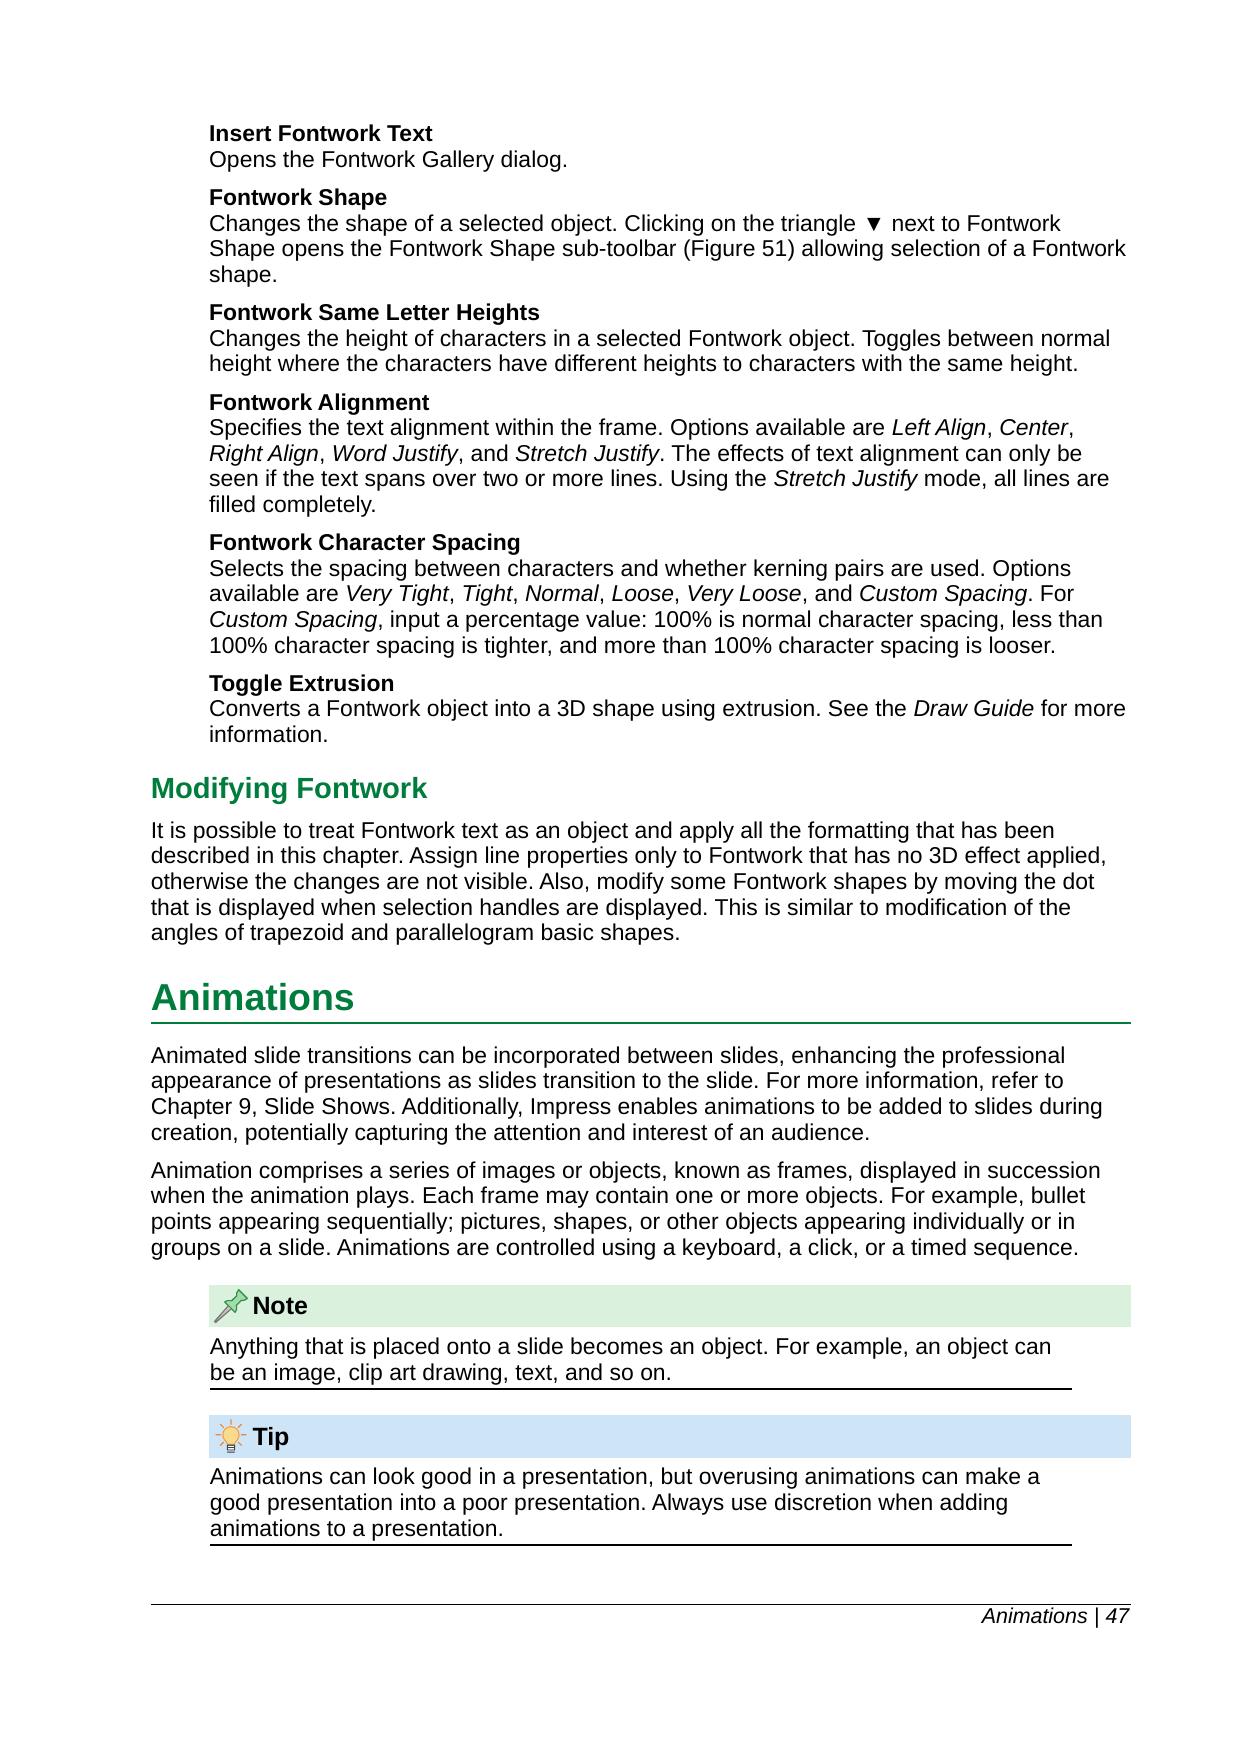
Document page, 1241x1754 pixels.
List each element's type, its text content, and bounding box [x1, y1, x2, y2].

text Fontwork Character Spacing [209, 530, 1131, 555]
text Changes the height of characters in a selected Fontwork object. Toggles between normal height where the characters have different heights to characters with the same height. [209, 325, 1131, 377]
text Fontwork Same Letter Heights [209, 300, 1131, 325]
subtitle Note [252, 1285, 1131, 1327]
text Toggle Extrusion [209, 670, 1131, 696]
text Changes the shape of a selected object. Clicking on the triangle ▼ next to Fontwork Shape opens the Fontwork Shape sub-toolbar (Figure 51) allowing selection of a Fontwork shape. [209, 210, 1131, 287]
text Animations can look good in a presentation, but overusing animations can make a good presentation into a poor presentation. Always use discretion when adding animations to a presentation. [209, 1464, 1072, 1546]
text Opens the Fontwork Gallery dialog. [209, 147, 1131, 172]
text Insert Fontwork Text [209, 121, 1131, 147]
text Specifies the text alignment within the frame. Options available are Left Align, Center, Right Align, Word Justify, and Stretch Justify. The effects of text alignment can only be seen if the text spans over two or more lines. Using the Stretch Justify mode, all lines are filled completely. [209, 415, 1131, 517]
text It is possible to treat Fontwork text as an object and apply all the formatting that has been described in this chapter. Assign line properties only to Fontwork that has no 3D effect applied, otherwise the changes are not visible. Also, modify some Fontwork shapes by moving the dot that is displayed when selection handles are displayed. This is similar to modification of the angles of trapezoid and parallelogram basic shapes. [151, 817, 1131, 946]
text Animation comprises a series of images or objects, known as frames, displayed in succession when the animation plays. Each frame may contain one or more objects. For example, bullet points appearing sequentially; pictures, shapes, or other objects appearing individually or in groups on a slide. Animations are controlled using a keyboard, a click, or a timed sequence. [151, 1157, 1131, 1260]
text Anything that is placed onto a slide becomes an object. For example, an object can be an image, clip art drawing, text, and so on. [209, 1334, 1072, 1390]
subtitle Modifying Fontwork [151, 772, 1131, 805]
text Selects the spacing between characters and whether kerning pairs are used. Options available are Very Tight, Tight, Normal, Loose, Very Loose, and Custom Spacing. For Custom Spacing, input a percentage value: 100% is normal character spacing, less than 100% character spacing is tighter, and more than 100% character spacing is looser. [209, 555, 1131, 658]
text Converts a Fontwork object into a 3D shape using extrusion. See the Draw Guide for more information. [209, 696, 1131, 747]
subtitle Tip [209, 1415, 1131, 1458]
text Fontwork Alignment [209, 389, 1131, 415]
text Fontwork Shape [209, 185, 1131, 210]
subtitle Animations [151, 977, 1131, 1022]
text Animated slide transitions can be incorporated between slides, enhancing the professional appearance of presentations as slides transition to the slide. For more information, refer to Chapter 9, Slide Shows. Additionally, Impress enables animations to be added to slides during creation, potentially capturing the attention and interest of an audience. [151, 1042, 1131, 1145]
